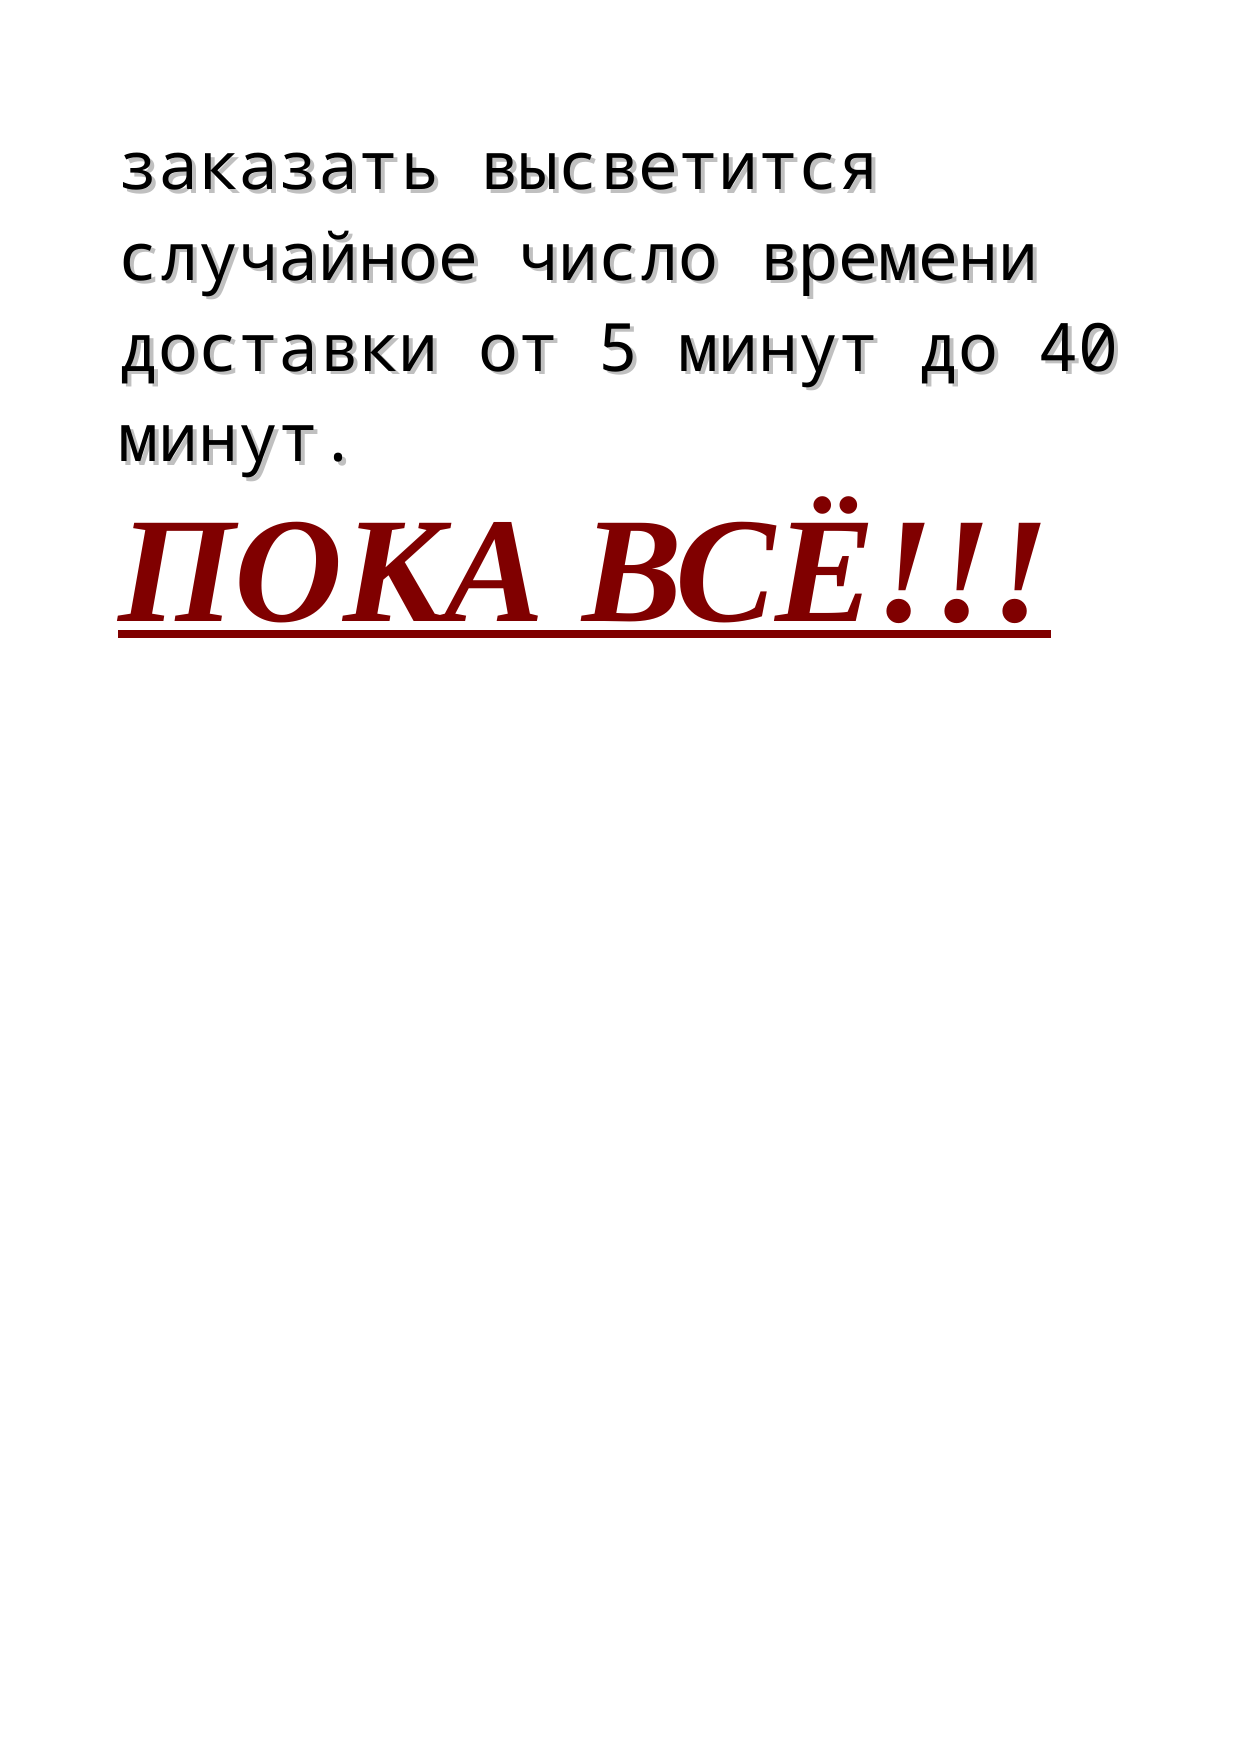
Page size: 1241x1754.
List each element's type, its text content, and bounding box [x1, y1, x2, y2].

text заказать высветится случайное число времени доставки от 5 минут до 40 минут. [118, 118, 1122, 481]
text ПОКА ВСЁ!!! [118, 481, 1122, 654]
